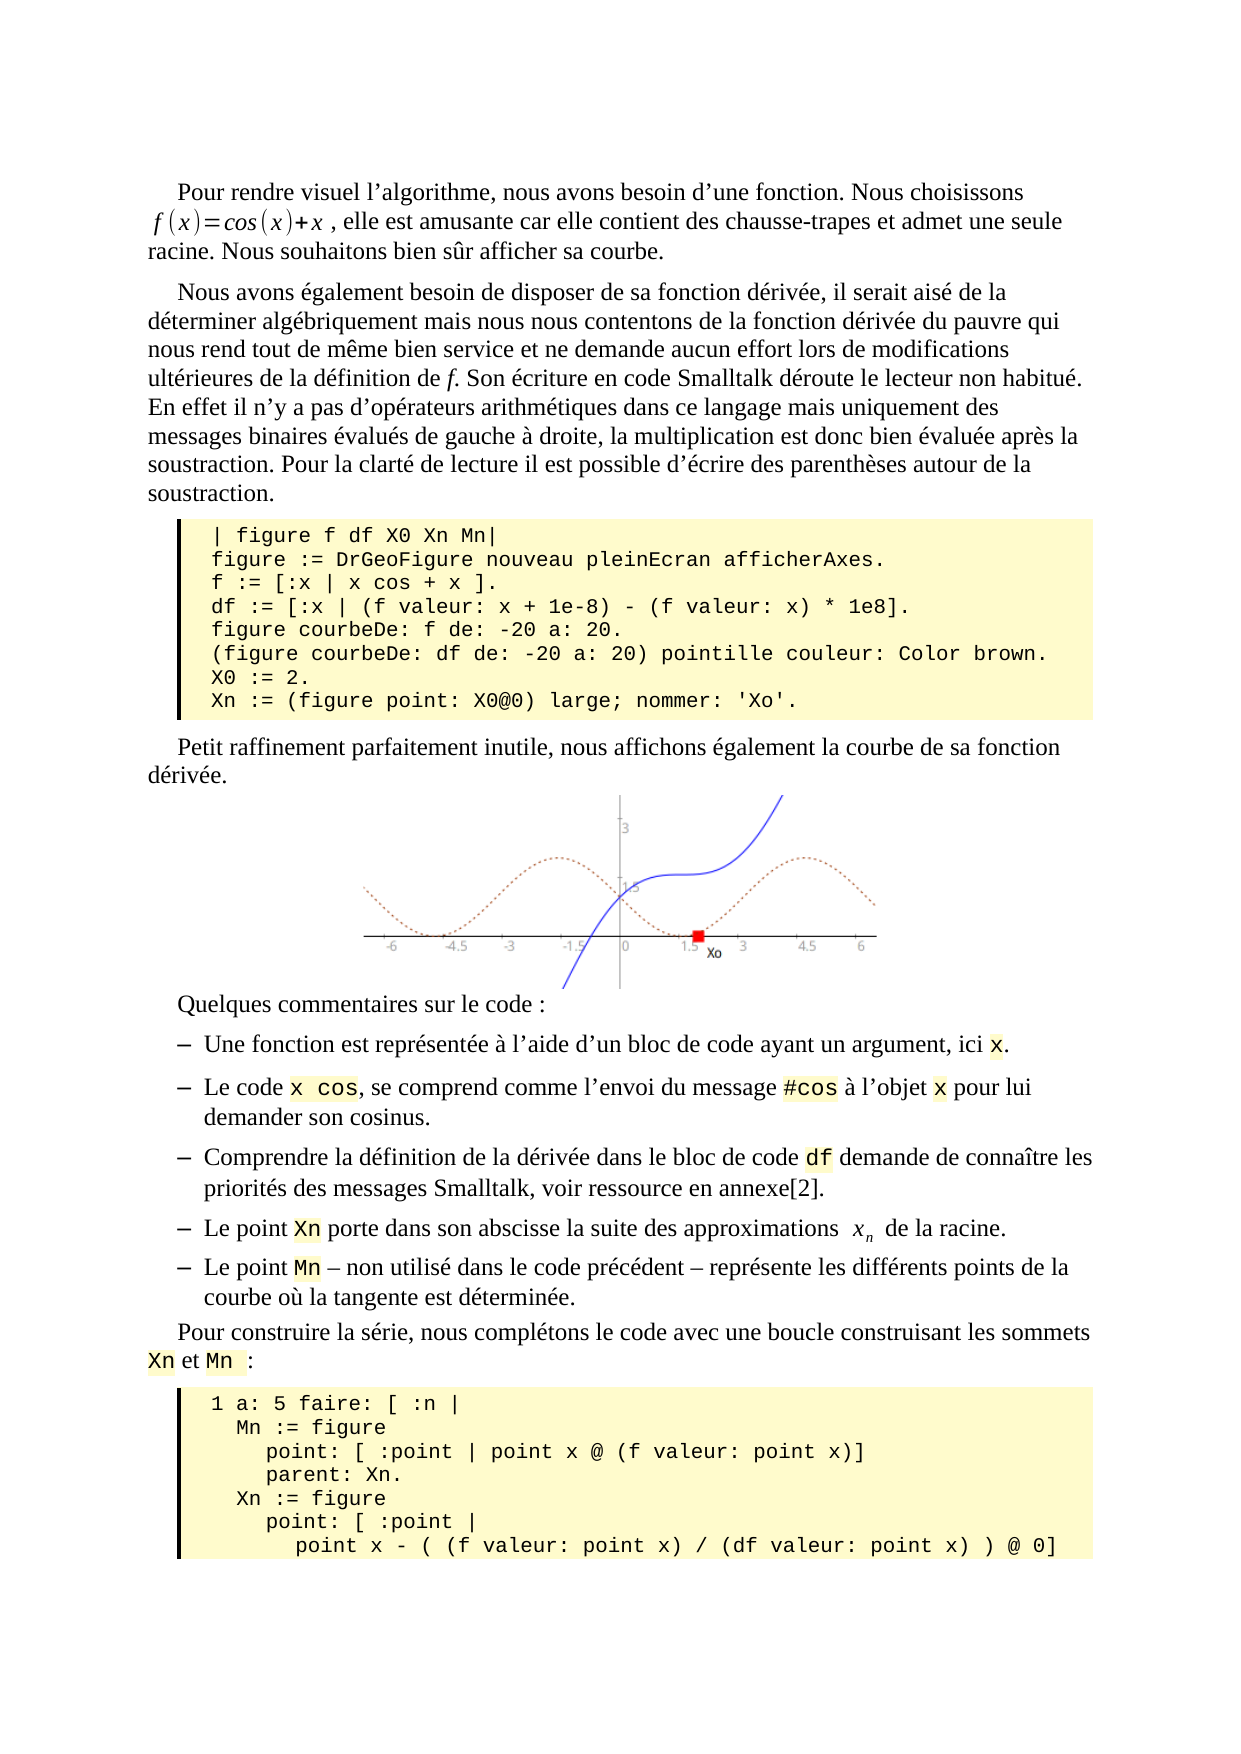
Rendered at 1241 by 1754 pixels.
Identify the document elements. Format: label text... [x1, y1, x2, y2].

text parent: Xn. [181, 1464, 1093, 1488]
text point x - ( (f valeur: point x) / (df valeur: point x) ) @ 0] [181, 1535, 1093, 1559]
text df := [:x | (f valeur: x + 1e-8) - (f valeur: x) * 1e8]. [181, 596, 1093, 619]
text 1 a: 5 faire: [ :n | [177, 1387, 1093, 1417]
list Comprendre la définition de la dérivée dans le bloc de code df demande de connaître les priorités des messages Smalltalk, voir ressource en annexe[2]. [177, 1142, 1093, 1201]
text figure := DrGeoFigure nouveau pleinEcran afficherAxes. [181, 548, 1093, 572]
text Mn := figure [181, 1417, 1093, 1441]
list Une fonction est représentée à l’aide d’un bloc de code ayant un argument, ici x. [177, 1029, 1093, 1060]
text | figure f df X0 Xn Mn| [181, 519, 1093, 548]
text Xn := figure [181, 1488, 1093, 1512]
text point: [ :point | point x @ (f valeur: point x)] [181, 1441, 1093, 1464]
text X0 := 2. [181, 667, 1093, 690]
text figure courbeDe: f de: -20 a: 20. [181, 619, 1093, 643]
text Nous avons également besoin de disposer de sa fonction dérivée, il serait aisé de la déterminer algébriquement mais nous nous contentons de la fonction dérivée du pauvre qui nous rend tout de même bien service et ne demande aucun effort lors de modifications ultérieures de la définition de f. Son écriture en code Smalltalk déroute le lecteur non habitué. En effet il n’y a pas d’opérateurs arithmétiques dans ce langage mais uniquement des messages binaires évalués de gauche à droite, la multiplication est donc bien évaluée après la soustraction. Pour la clarté de lecture il est possible d’écrire des parenthèses autour de la soustraction. [148, 277, 1093, 507]
list Le point Xn porte dans son abscisse la suite des approximations de la racine. [177, 1213, 1093, 1246]
picture [363, 795, 877, 989]
text Pour rendre visuel l’algorithme, nous avons besoin d’une fonction. Nous choisissons , elle est amusante car elle contient des chausse-trapes et admet une seule racine. Nous souhaitons bien sûr afficher sa courbe. [148, 177, 1093, 265]
text Xn := (figure point: X0@0) large; nommer: 'Xo'. [181, 690, 1093, 720]
text point: [ :point | [181, 1512, 1093, 1535]
list Le point Mn – non utilisé dans le code précédent – représente les différents points de la courbe où la tangente est déterminée. [177, 1252, 1093, 1311]
list Le code x cos, se comprend comme l’envoi du message #cos à l’objet x pour lui demander son cosinus. [177, 1072, 1093, 1131]
text f := [:x | x cos + x ]. [181, 572, 1093, 596]
text Pour construire la série, nous complétons le code avec une boucle construisant les sommets Xn et Mn : [148, 1317, 1093, 1376]
text Quelques commentaires sur le code : [148, 801, 1093, 1018]
text Petit raffinement parfaitement inutile, nous affichons également la courbe de sa fonction dérivée. [148, 732, 1093, 789]
text (figure courbeDe: df de: -20 a: 20) pointille couleur: Color brown. [181, 643, 1093, 667]
